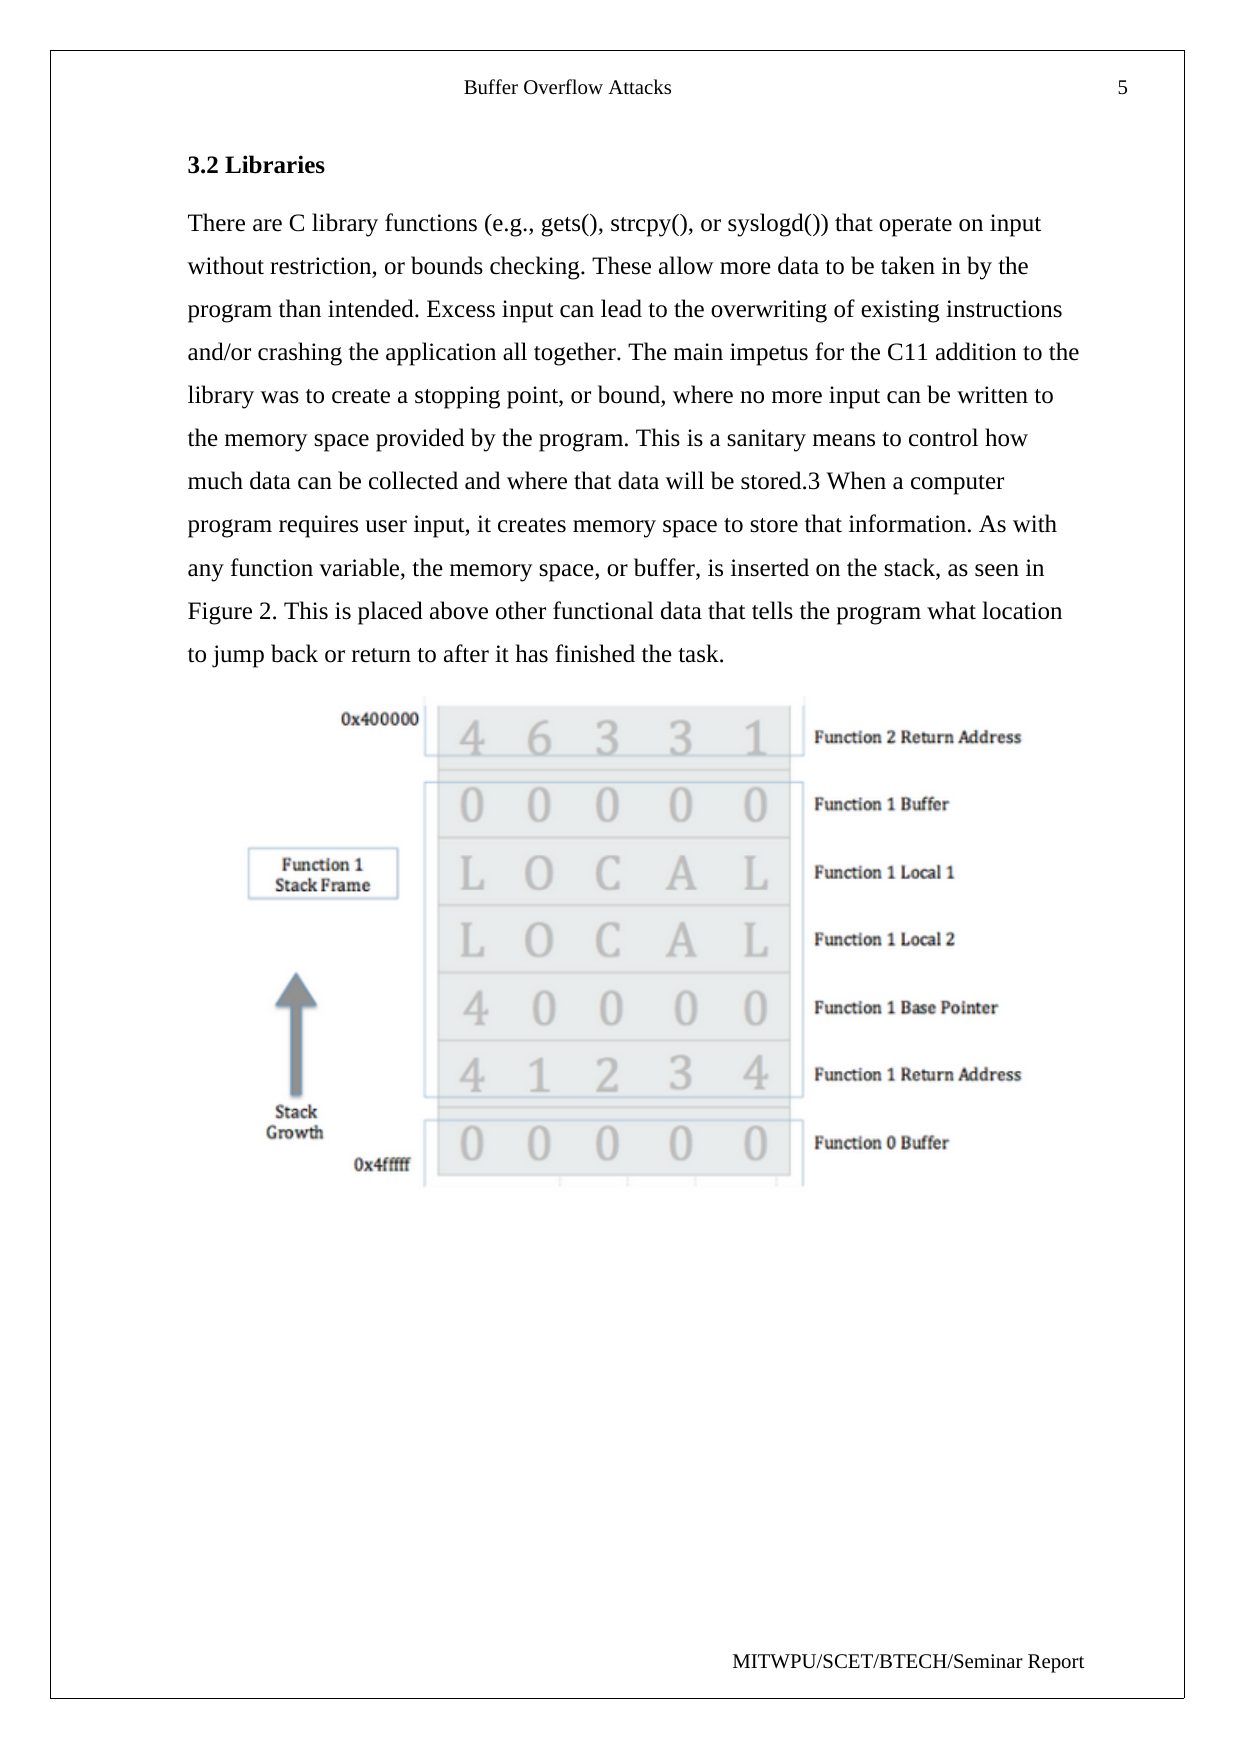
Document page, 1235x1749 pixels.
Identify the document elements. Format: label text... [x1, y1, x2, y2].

text There are C library functions (e.g., gets(), strcpy(), or syslogd()) that operate on input without restriction, or bounds checking. These allow more data to be taken in by the program than intended. Excess input can lead to the overwriting of existing instructions and/or crashing the application all together. The main impetus for the C11 addition to the library was to create a stopping point, or bound, where no more input can be written to the memory space provided by the program. This is a sanitary means to control how much data can be collected and where that data will be stored.3 When a computer program requires user input, it creates memory space to store that information. As with any function variable, the memory space, or buffer, is inserted on the stack, as seen in Figure 2. This is placed above other functional data that tells the program what location to jump back or return to after it has finished the task. [187, 208, 1084, 668]
picture [209, 696, 1063, 1192]
text 3.2 Libraries [187, 150, 1084, 179]
